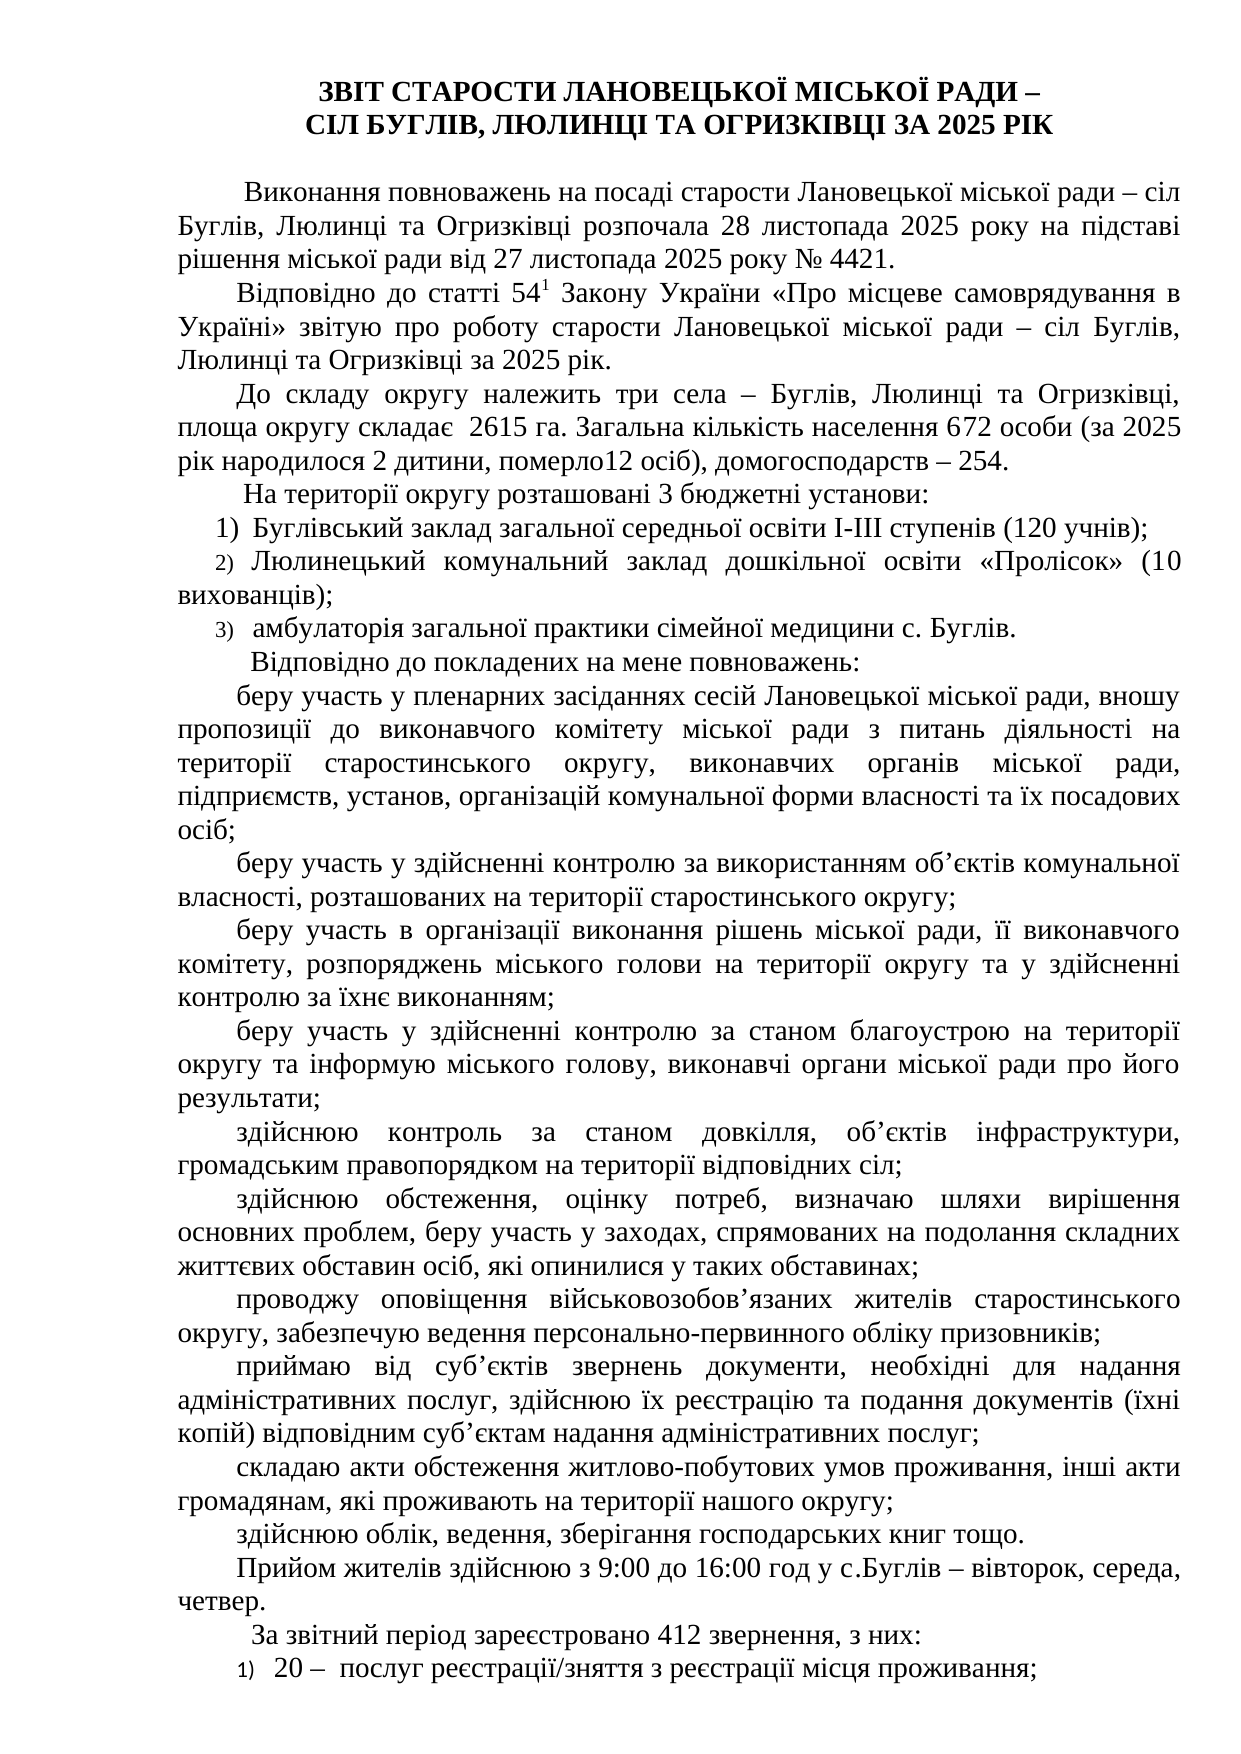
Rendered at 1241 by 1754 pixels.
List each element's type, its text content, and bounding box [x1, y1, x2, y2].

text СІЛ БУГЛІВ, ЛЮЛИНЦІ ТА ОГРИЗКІВЦІ ЗА 2025 РІК [177, 107, 1181, 141]
text беру участь в організації виконання рішень міської ради, її виконавчого комітету, розпоряджень міського голови на території округу та у здійсненні контролю за їхнє виконанням; [177, 912, 1181, 1013]
text Виконання повноважень на посаді старости Лановецької міської ради – сіл Буглів, Люлинці та Огризківці розпочала 28 листопада 2025 року на підставі рішення міської ради від 27 листопада 2025 року № 4421. [177, 174, 1181, 275]
list Люлинецький комунальний заклад дошкільної освіти «Пролісок» (10 вихованців); [177, 543, 1181, 611]
text складаю акти обстеження житлово-побутових умов проживання, інші акти громадянам, які проживають на території нашого округу; [177, 1449, 1181, 1516]
text проводжу оповіщення військовозобов’язаних жителів старостинського округу, забезпечую ведення персонально-первинного обліку призовників; [177, 1281, 1181, 1348]
text ЗВІТ СТАРОСТИ ЛАНОВЕЦЬКОЇ МІСЬКОЇ РАДИ – [177, 74, 1181, 107]
text беру участь у здійсненні контролю за використанням об’єктів комунальної власності, розташованих на території старостинського округу; [177, 845, 1181, 912]
text здійснюю обстеження, оцінку потреб, визначаю шляхи вирішення основних проблем, беру участь у заходах, спрямованих на подолання складних життєвих обставин осіб, які опинилися у таких обставинах; [177, 1181, 1181, 1281]
text На території округу розташовані 3 бюджетні установи: [177, 476, 1181, 510]
text здійснюю контроль за станом довкілля, об’єктів інфраструктури, громадським правопорядком на території відповідних сіл; [177, 1114, 1181, 1181]
text Прийом жителів здійснюю з 9:00 до 16:00 год у с.Буглів – вівторок, середа, четвер. [177, 1550, 1181, 1617]
text беру участь у здійсненні контролю за станом благоустрою на території округу та інформую міського голову, виконавчі органи міської ради про його результати; [177, 1013, 1181, 1114]
text До складу округу належить три села – Буглів, Люлинці та Огризківці, площа округу складає 2615 га. Загальна кількість населення 672 особи (за 2025 рік народилося 2 дитини, померло12 осіб), домогосподарств – 254. [177, 376, 1181, 476]
text приймаю від суб’єктів звернень документи, необхідні для надання адміністративних послуг, здійснюю їх реєстрацію та подання документів (їхні копій) відповідним суб’єктам надання адміністративних послуг; [177, 1348, 1181, 1449]
text За звітний період зареєстровано 412 звернення, з них: [177, 1617, 1181, 1650]
text здійснюю облік, ведення, зберігання господарських книг тощо. [177, 1516, 1181, 1550]
list 20 – послуг реєстрації/зняття з реєстрації місця проживання; [236, 1650, 1181, 1684]
text Відповідно до покладених на мене повноважень: [177, 644, 1181, 678]
text Відповідно до статті 541 Закону України «Про місцеве самоврядування в Україні» звітую про роботу старости Лановецької міської ради – сіл Буглів, Люлинці та Огризківці за 2025 рік. [177, 275, 1181, 376]
list Буглівський заклад загальної середньої освіти І-ІІІ ступенів (120 учнів); [215, 510, 1181, 543]
text беру участь у пленарних засіданнях сесій Лановецької міської ради, вношу пропозиції до виконавчого комітету міської ради з питань діяльності на території старостинського округу, виконавчих органів міської ради, підприємств, установ, організацій комунальної форми власності та їх посадових осіб; [177, 678, 1181, 845]
list амбулаторія загальної практики сімейної медицини с. Буглів. [215, 611, 1181, 644]
